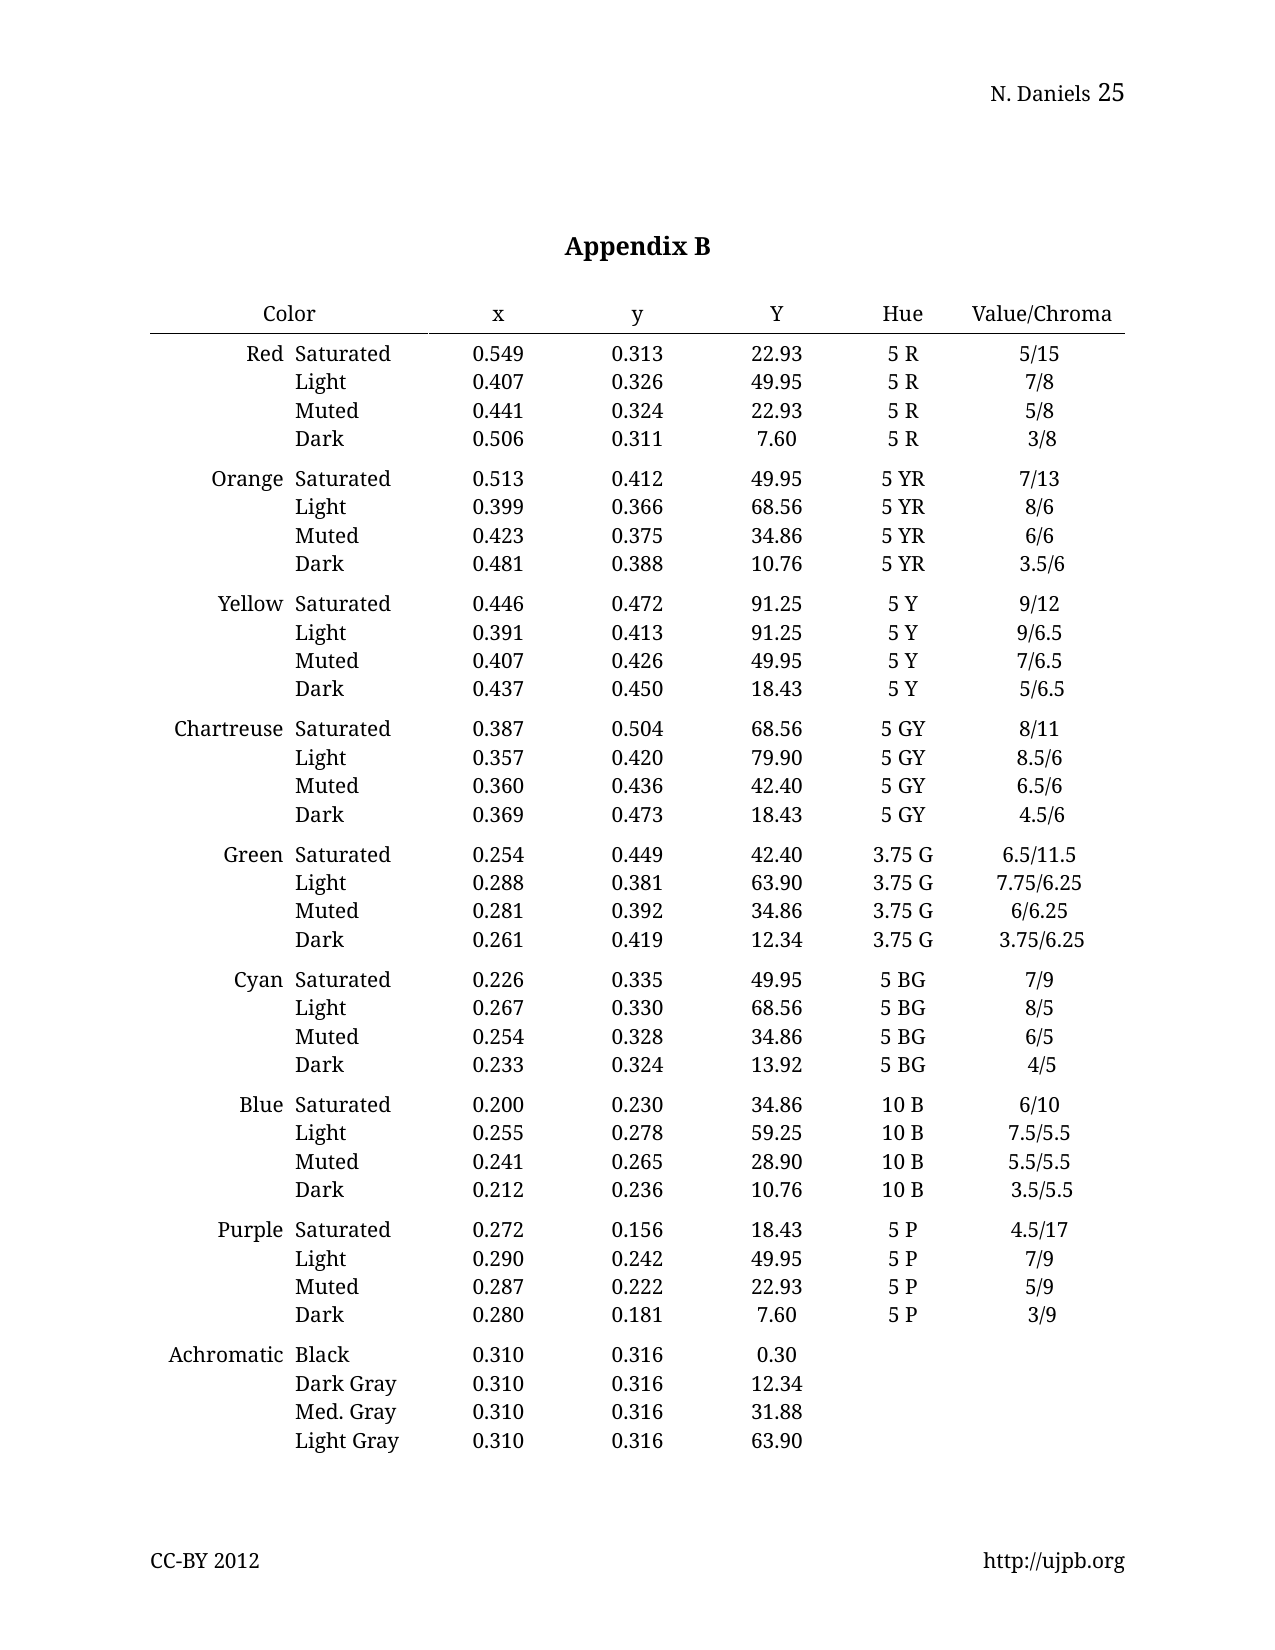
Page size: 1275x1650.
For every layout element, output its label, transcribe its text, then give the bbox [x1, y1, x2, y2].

table_cell 0.449 0.381 0.392 0.419 [568, 834, 707, 959]
table_cell 0.387 0.357 0.360 0.369 [429, 709, 568, 834]
table_cell 5 BG 5 BG 5 BG 5 BG [846, 959, 959, 1084]
table_header Color [150, 293, 428, 333]
table_cell [846, 1335, 959, 1460]
table_cell Saturated Light Muted Dark [289, 1084, 428, 1209]
table_cell 0.230 0.278 0.265 0.236 [568, 1084, 707, 1209]
table_cell 0.335 0.330 0.328 0.324 [568, 959, 707, 1084]
table_cell Saturated Light Muted Dark [289, 1210, 428, 1335]
table_cell 0.513 0.399 0.423 0.481 [429, 458, 568, 583]
table_cell Green [150, 834, 289, 959]
table_cell Orange [150, 458, 289, 583]
table_cell 18.43 49.95 22.93 7.60 [707, 1210, 846, 1335]
table_cell Achromatic [150, 1335, 289, 1460]
table_cell 5 YR 5 YR 5 YR 5 YR [846, 458, 959, 583]
table_cell 0.549 0.407 0.441 0.506 [429, 334, 568, 458]
table_cell 0.412 0.366 0.375 0.388 [568, 458, 707, 583]
table_header Value/Chroma [959, 293, 1125, 333]
table_cell 5 Y 5 Y 5 Y 5 Y [846, 584, 959, 709]
table_cell 0.446 0.391 0.407 0.437 [429, 584, 568, 709]
table_cell 34.86 59.25 28.90 10.76 [707, 1084, 846, 1209]
table_cell Saturated Light Muted Dark [289, 584, 428, 709]
table_cell Saturated Light Muted Dark [289, 709, 428, 834]
table_cell Red [150, 334, 289, 458]
table_cell Saturated Light Muted Dark [289, 334, 428, 458]
table_header Hue [846, 293, 959, 333]
table_cell 9/12 9/6.5 7/6.5 5/6.5 [959, 584, 1125, 709]
table_header y [568, 293, 707, 333]
table_cell Blue [150, 1084, 289, 1209]
table_cell Saturated Light Muted Dark [289, 834, 428, 959]
table_cell Cyan [150, 959, 289, 1084]
table_cell 68.56 79.90 42.40 18.43 [707, 709, 846, 834]
table_cell 49.95 68.56 34.86 10.76 [707, 458, 846, 583]
table_cell Black Dark Gray Med. Gray Light Gray [289, 1335, 428, 1460]
table_cell 8/11 8.5/6 6.5/6 4.5/6 [959, 709, 1125, 834]
table_header Y [707, 293, 846, 333]
table_cell 5 P 5 P 5 P 5 P [846, 1210, 959, 1335]
subtitle Appendix B [300, 229, 975, 263]
table_cell 5/15 7/8 5/8 3/8 [959, 334, 1125, 458]
table_cell 91.25 91.25 49.95 18.43 [707, 584, 846, 709]
table_cell 10 B 10 B 10 B 10 B [846, 1084, 959, 1209]
table_cell Saturated Light Muted Dark [289, 458, 428, 583]
table_header x [429, 293, 568, 333]
table_cell 0.316 0.316 0.316 0.316 [568, 1335, 707, 1460]
table_cell [959, 1335, 1125, 1460]
table_cell Purple [150, 1210, 289, 1335]
table_cell 0.226 0.267 0.254 0.233 [429, 959, 568, 1084]
table_cell 6.5/11.5 7.75/6.25 6/6.25 3.75/6.25 [959, 834, 1125, 959]
table_cell 7/13 8/6 6/6 3.5/6 [959, 458, 1125, 583]
table_cell 5 R 5 R 5 R 5 R [846, 334, 959, 458]
table_cell 0.472 0.413 0.426 0.450 [568, 584, 707, 709]
table_cell 7/9 8/5 6/5 4/5 [959, 959, 1125, 1084]
table_cell 0.254 0.288 0.281 0.261 [429, 834, 568, 959]
table_cell 0.504 0.420 0.436 0.473 [568, 709, 707, 834]
table_cell 0.200 0.255 0.241 0.212 [429, 1084, 568, 1209]
table_cell Saturated Light Muted Dark [289, 959, 428, 1084]
table_cell 6/10 7.5/5.5 5.5/5.5 3.5/5.5 [959, 1084, 1125, 1209]
table_cell 0.272 0.290 0.287 0.280 [429, 1210, 568, 1335]
table_cell Yellow [150, 584, 289, 709]
table_cell 0.310 0.310 0.310 0.310 [429, 1335, 568, 1460]
table_cell 0.156 0.242 0.222 0.181 [568, 1210, 707, 1335]
table_cell 22.93 49.95 22.93 7.60 [707, 334, 846, 458]
table_cell 4.5/17 7/9 5/9 3/9 [959, 1210, 1125, 1335]
table_cell 0.30 12.34 31.88 63.90 [707, 1335, 846, 1460]
table_cell Chartreuse [150, 709, 289, 834]
table_cell 42.40 63.90 34.86 12.34 [707, 834, 846, 959]
table_cell 5 GY 5 GY 5 GY 5 GY [846, 709, 959, 834]
table_cell 3.75 G 3.75 G 3.75 G 3.75 G [846, 834, 959, 959]
table_cell 49.95 68.56 34.86 13.92 [707, 959, 846, 1084]
table_cell 0.313 0.326 0.324 0.311 [568, 334, 707, 458]
